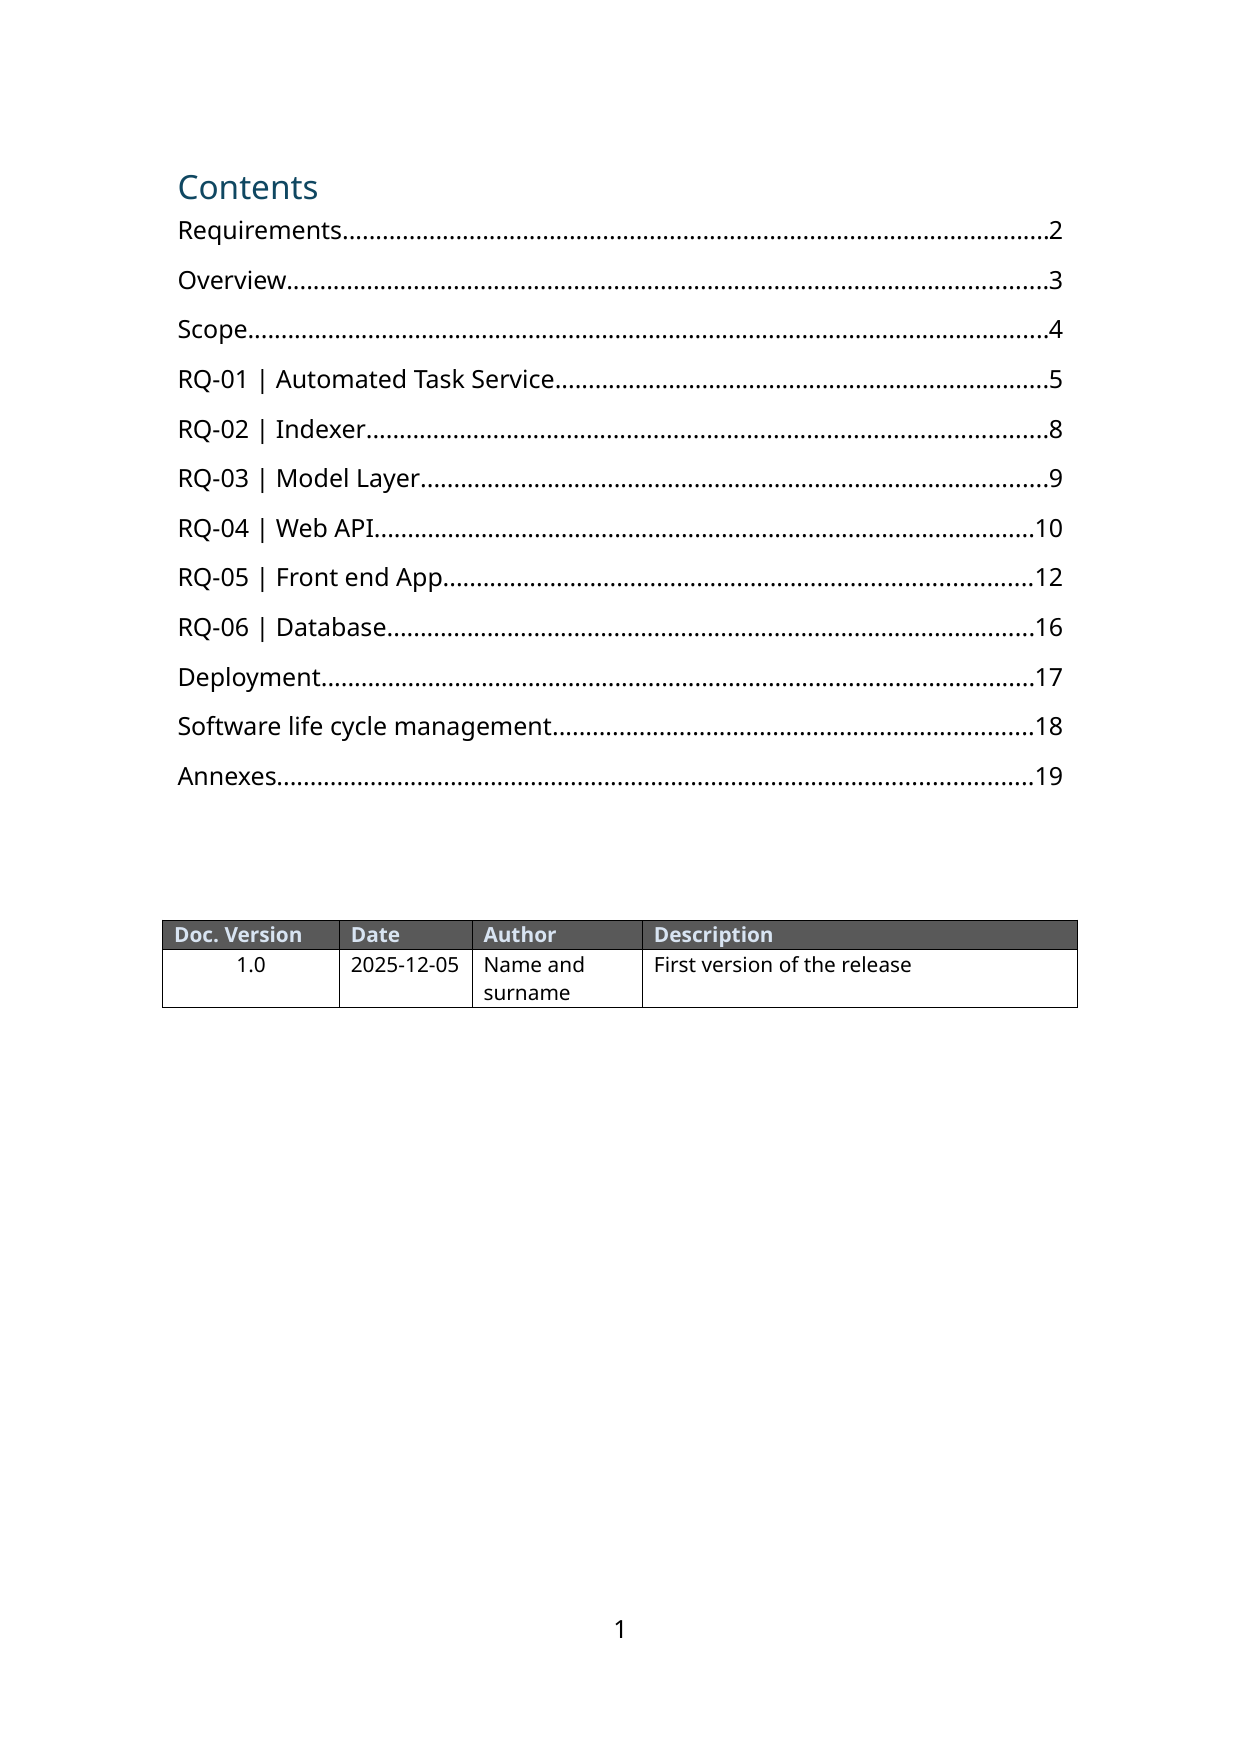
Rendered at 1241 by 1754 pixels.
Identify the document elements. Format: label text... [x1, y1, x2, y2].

text RQ-04 | Web API 10 [177, 510, 1063, 544]
table_header Doc. Version [163, 921, 339, 949]
text RQ-01 | Automated Task Service 5 [177, 362, 1063, 396]
table_header Date [340, 921, 472, 949]
table_header Description [643, 921, 1077, 949]
text RQ-02 | Indexer 8 [177, 411, 1063, 445]
text Deployment 17 [177, 659, 1063, 693]
text RQ-05 | Front end App 12 [177, 560, 1063, 594]
table_cell 2025-12-05 [340, 950, 472, 1007]
table_header Author [473, 921, 642, 949]
table_cell Name and surname [473, 950, 642, 1007]
text RQ-03 | Model Layer 9 [177, 461, 1063, 495]
text Overview 3 [177, 262, 1063, 297]
subtitle Contents [177, 164, 1063, 209]
text Software life cycle management 18 [177, 709, 1063, 743]
text Annexes 19 [177, 758, 1063, 792]
table_cell 1.0 [163, 950, 339, 1007]
text RQ-06 | Database 16 [177, 609, 1063, 644]
text Scope 4 [177, 312, 1063, 346]
text Requirements 2 [177, 213, 1063, 247]
table_cell First version of the release [643, 950, 1077, 1007]
